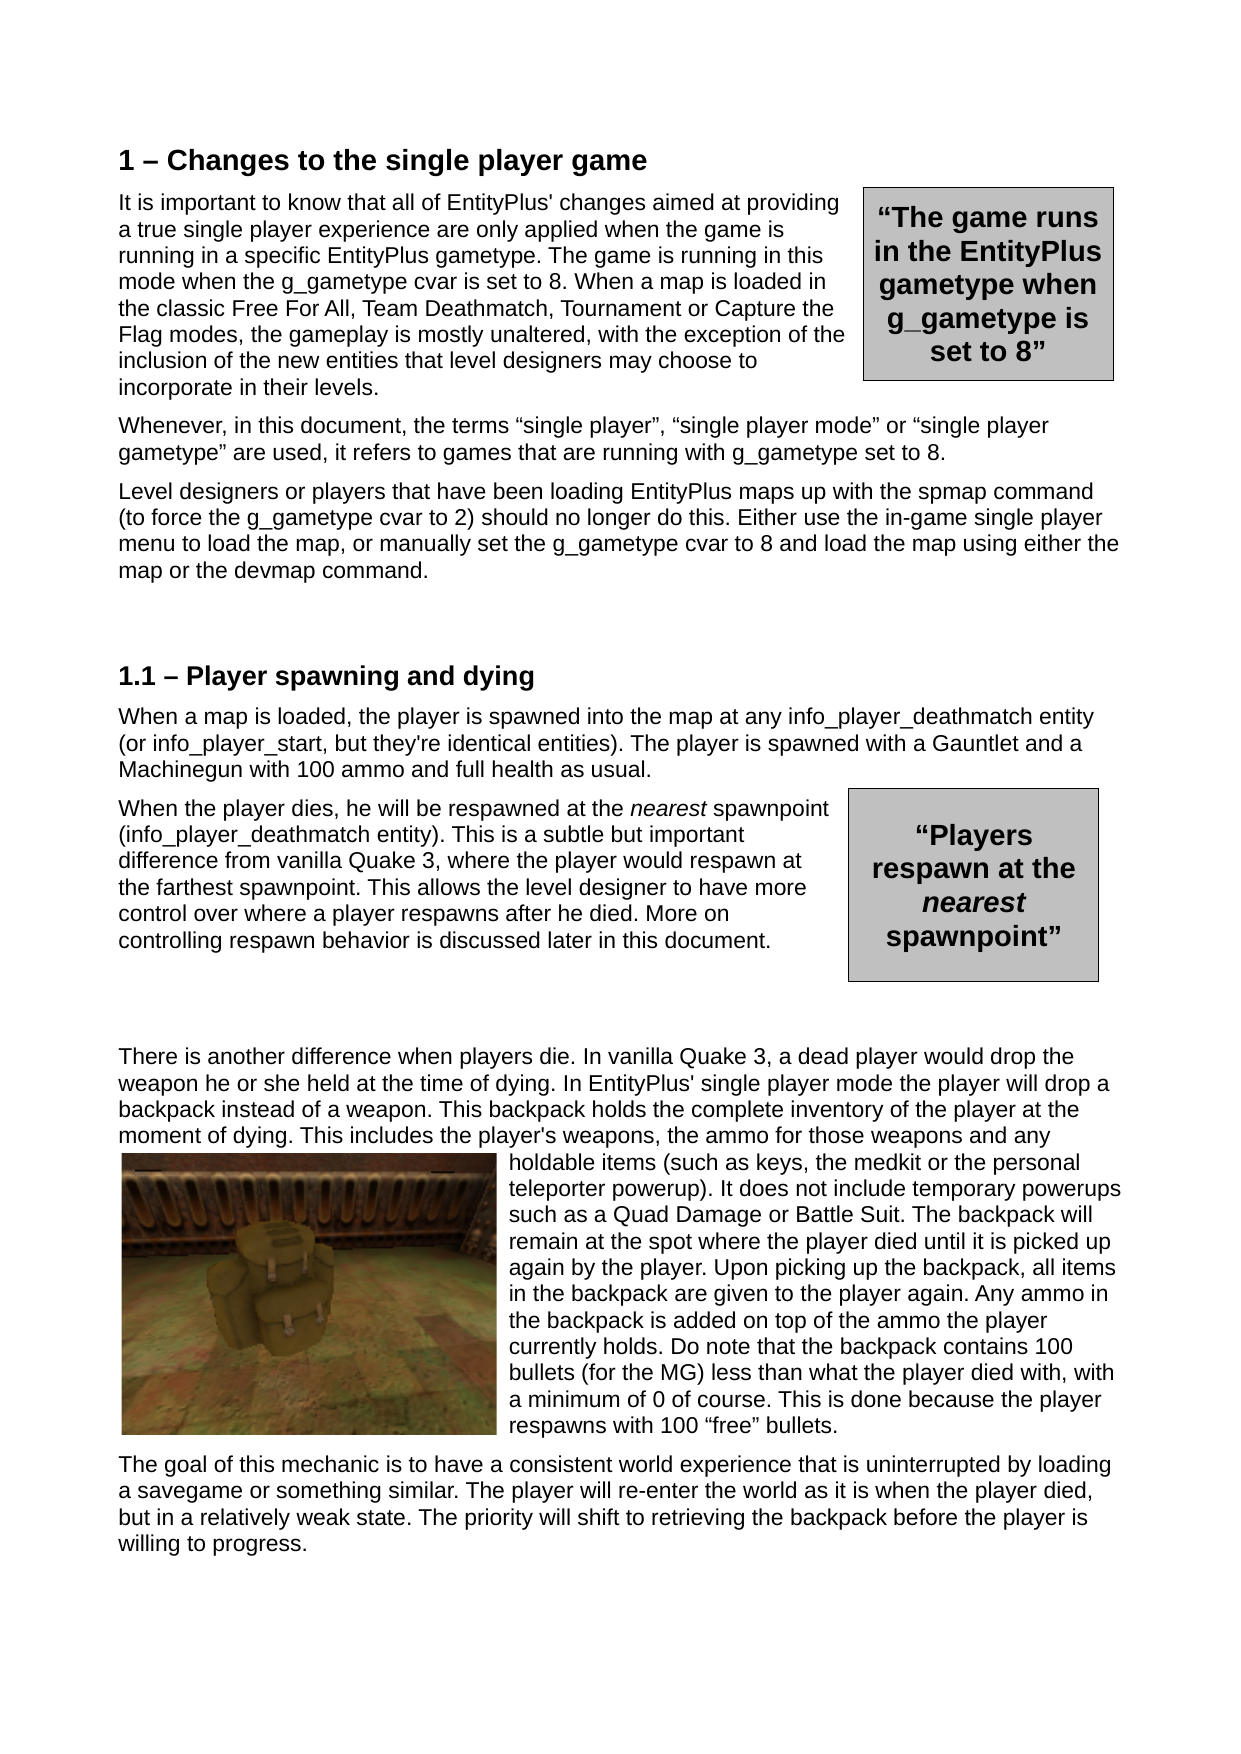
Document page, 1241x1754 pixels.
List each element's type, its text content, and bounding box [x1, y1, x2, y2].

subtitle 1 – Changes to the single player game [118, 143, 1122, 177]
subtitle 1.1 – Player spawning and dying [118, 659, 1122, 691]
text There is another difference when players die. In vanilla Quake 3, a dead player would drop the weapon he or she held at the time of dying. In EntityPlus' single player mode the player will drop a backpack instead of a weapon. This backpack holds the complete inventory of the player at the moment of dying. This includes the player's weapons, the ammo for those weapons and any holdable items (such as keys, the medkit or the personal teleporter powerup). It does not include temporary powerups such as a Quad Damage or Battle Suit. The backpack will remain at the spot where the player died until it is picked up again by the player. Upon picking up the backpack, all items in the backpack are given to the player again. Any ammo in the backpack is added on top of the ammo the player currently holds. Do note that the backpack contains 100 bullets (for the MG) less than what the player died with, with a minimum of 0 of course. This is done because the player respawns with 100 “free” bullets. [118, 1043, 1122, 1438]
text When a map is loaded, the player is spawned into the map at any info_player_deathmatch entity (or info_player_start, but they're identical entities). The player is spawned with a Gauntlet and a Machinegun with 100 ammo and full health as usual. [118, 703, 1122, 782]
picture [121, 1153, 497, 1435]
text When the player dies, he will be respawned at the nearest spawnpoint (info_player_deathmatch entity). This is a subtle but important difference from vanilla Quake 3, where the player would respawn at the farthest spawnpoint. This allows the level designer to have more control over where a player respawns after he died. More on controlling respawn behavior is discussed later in this document. [118, 795, 848, 953]
text It is important to know that all of EntityPlus' changes aimed at providing a true single player experience are only applied when the game is running in a specific EntityPlus gametype. The game is running in this mode when the g_gametype cvar is set to 8. When a map is loaded in the classic Free For All, Team Deathmatch, Tournament or Capture the Flag modes, the gameplay is mostly unaltered, with the exception of the inclusion of the new entities that level designers may choose to incorporate in their levels. [118, 189, 1122, 400]
text Level designers or players that have been loading EntityPlus maps up with the spmap command (to force the g_gametype cvar to 2) should no longer do this. Either use the in-game single player menu to load the map, or manually set the g_gametype cvar to 8 and load the map using either the map or the devmap command. [118, 478, 1122, 583]
text The goal of this mechanic is to have a consistent world experience that is uninterrupted by loading a savegame or something similar. The player will re-enter the world as it is when the player died, but in a relatively weak state. The priority will shift to retrieving the backpack before the player is willing to progress. [118, 1451, 1122, 1556]
text Whenever, in this document, the terms “single player”, “single player mode” or “single player gametype” are used, it refers to games that are running with g_gametype set to 8. [118, 412, 1122, 465]
